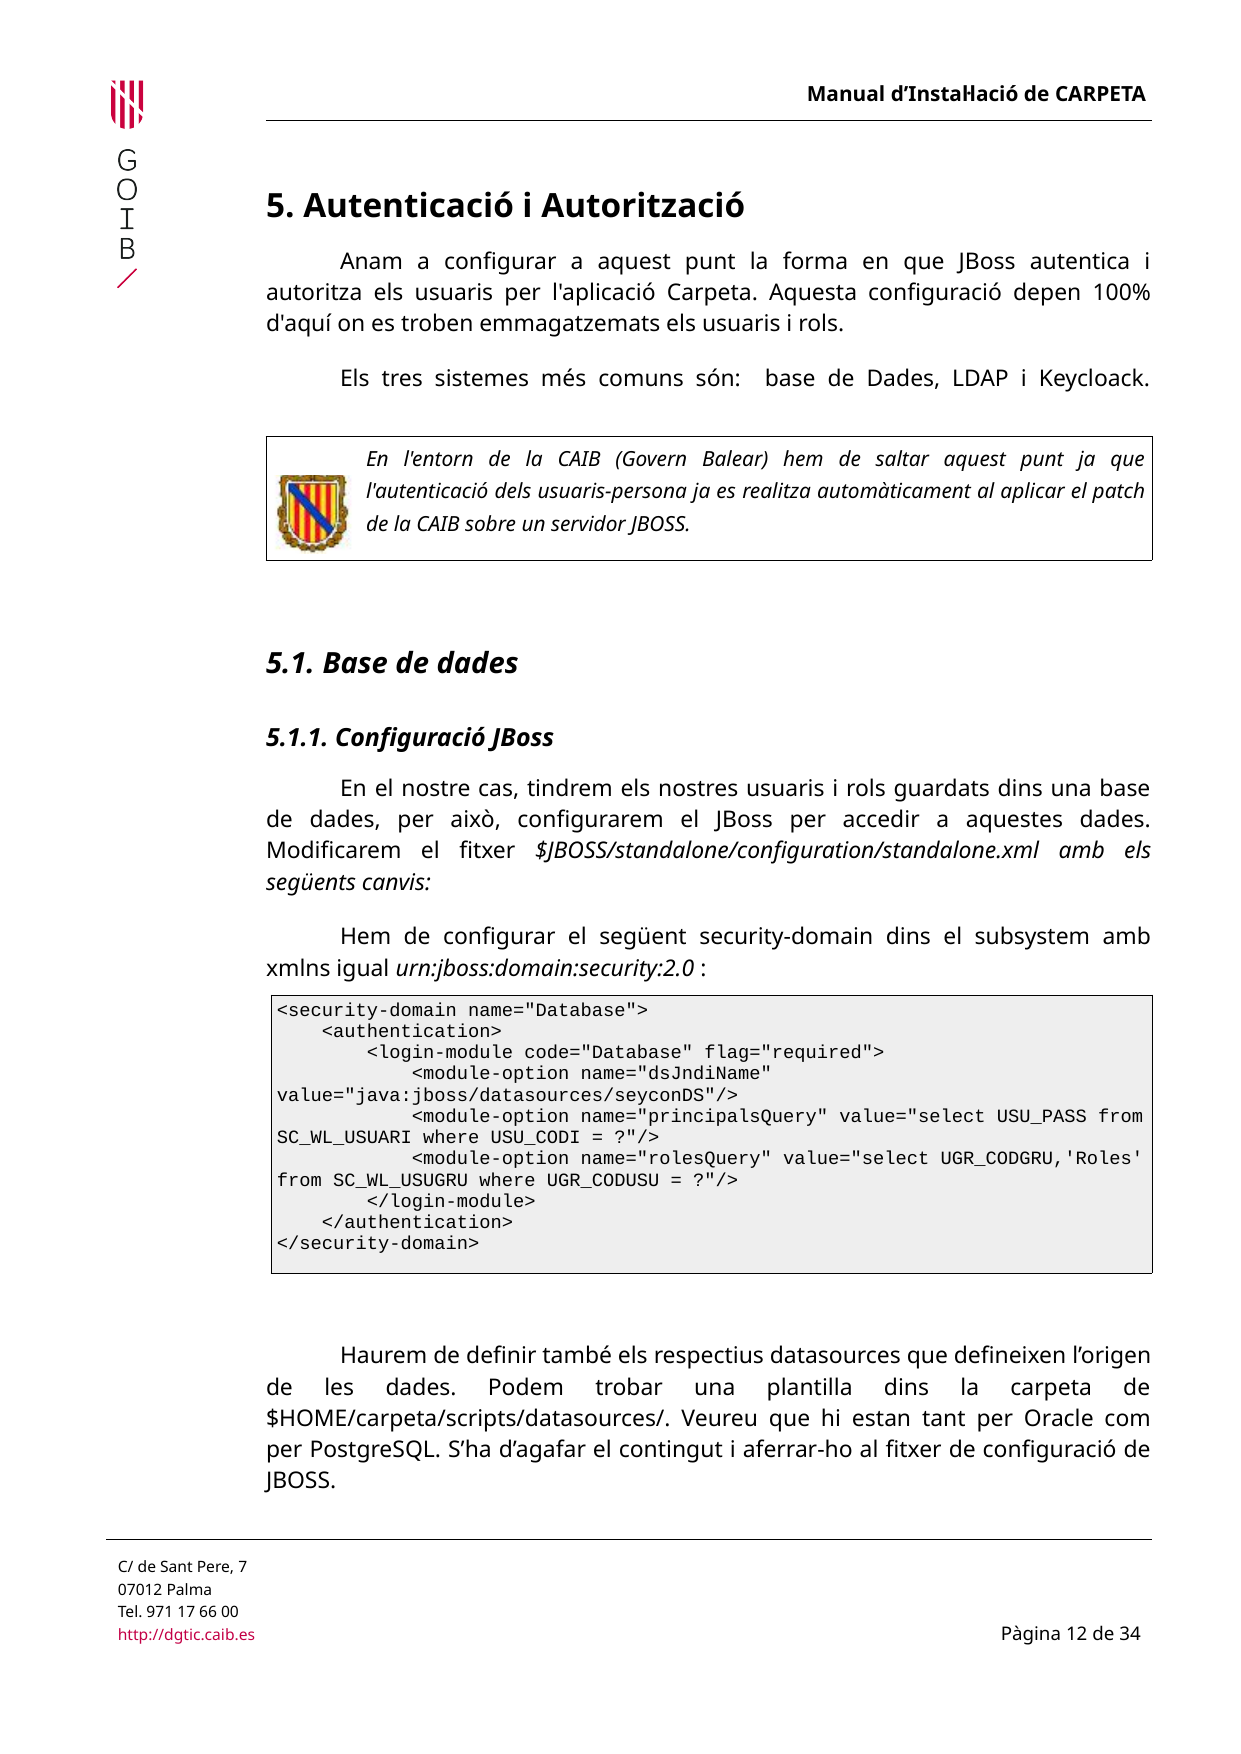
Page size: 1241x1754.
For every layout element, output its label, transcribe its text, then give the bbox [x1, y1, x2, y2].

table_header <security-domain name="Database"> <authentication> <login-module code="Database" flag="required"> <module-option name="dsJndiName" value="java:jboss/datasources/seyconDS"/> <module-option name="principalsQuery" value="select USU_PASS from SC_WL_USUARI where USU_CODI = ?"/> <module-option name="rolesQuery" value="select UGR_CODGRU,'Roles' from SC_WL_USUGRU where UGR_CODUSU = ?"/> </login-module> </authentication> </security-domain> [272, 996, 1152, 1273]
text Hem de configurar el següent security-domain dins el subsystem amb xmlns igual urn:jboss:domain:security:2.0 : [266, 920, 1152, 983]
table_header En l'entorn de la CAIB (Govern Balear) hem de saltar aquest punt ja que l'autenticació dels usuaris-persona ja es realitza automàticament al aplicar el patch de la CAIB sobre un servidor JBOSS. [360, 437, 1152, 560]
text Haurem de definir també els respectius datasources que defineixen l’origen de les dades. Podem trobar una plantilla dins la carpeta de $HOME/carpeta/scripts/datasources/. Veureu que hi estan tant per Oracle com per PostgreSQL. S’ha d’agafar el contingut i aferrar-ho al fitxer de configuració de JBOSS. [266, 1339, 1152, 1496]
text Anam a configurar a aquest punt la forma en que JBoss autentica i autoritza els usuaris per l'aplicació Carpeta. Aquesta configuració depen 100% d'aquí on es troben emmagatzemats els usuaris i rols. [266, 245, 1152, 339]
text Els tres sistemes més comuns són: base de Dades, LDAP i Keycloack. [266, 362, 1152, 425]
picture [82, 57, 172, 319]
subtitle Base de dades [266, 642, 1152, 682]
text En el nostre cas, tindrem els nostres usuaris i rols guardats dins una base de dades, per això, configurarem el JBoss per accedir a aquestes dades. Modificarem el fitxer $JBOSS/standalone/configuration/standalone.xml amb els següents canvis: [266, 772, 1152, 897]
table_header [267, 437, 360, 560]
subtitle Configuració JBoss [266, 719, 1152, 754]
picture [273, 475, 353, 554]
subtitle Autenticació i Autorització [266, 181, 1152, 227]
